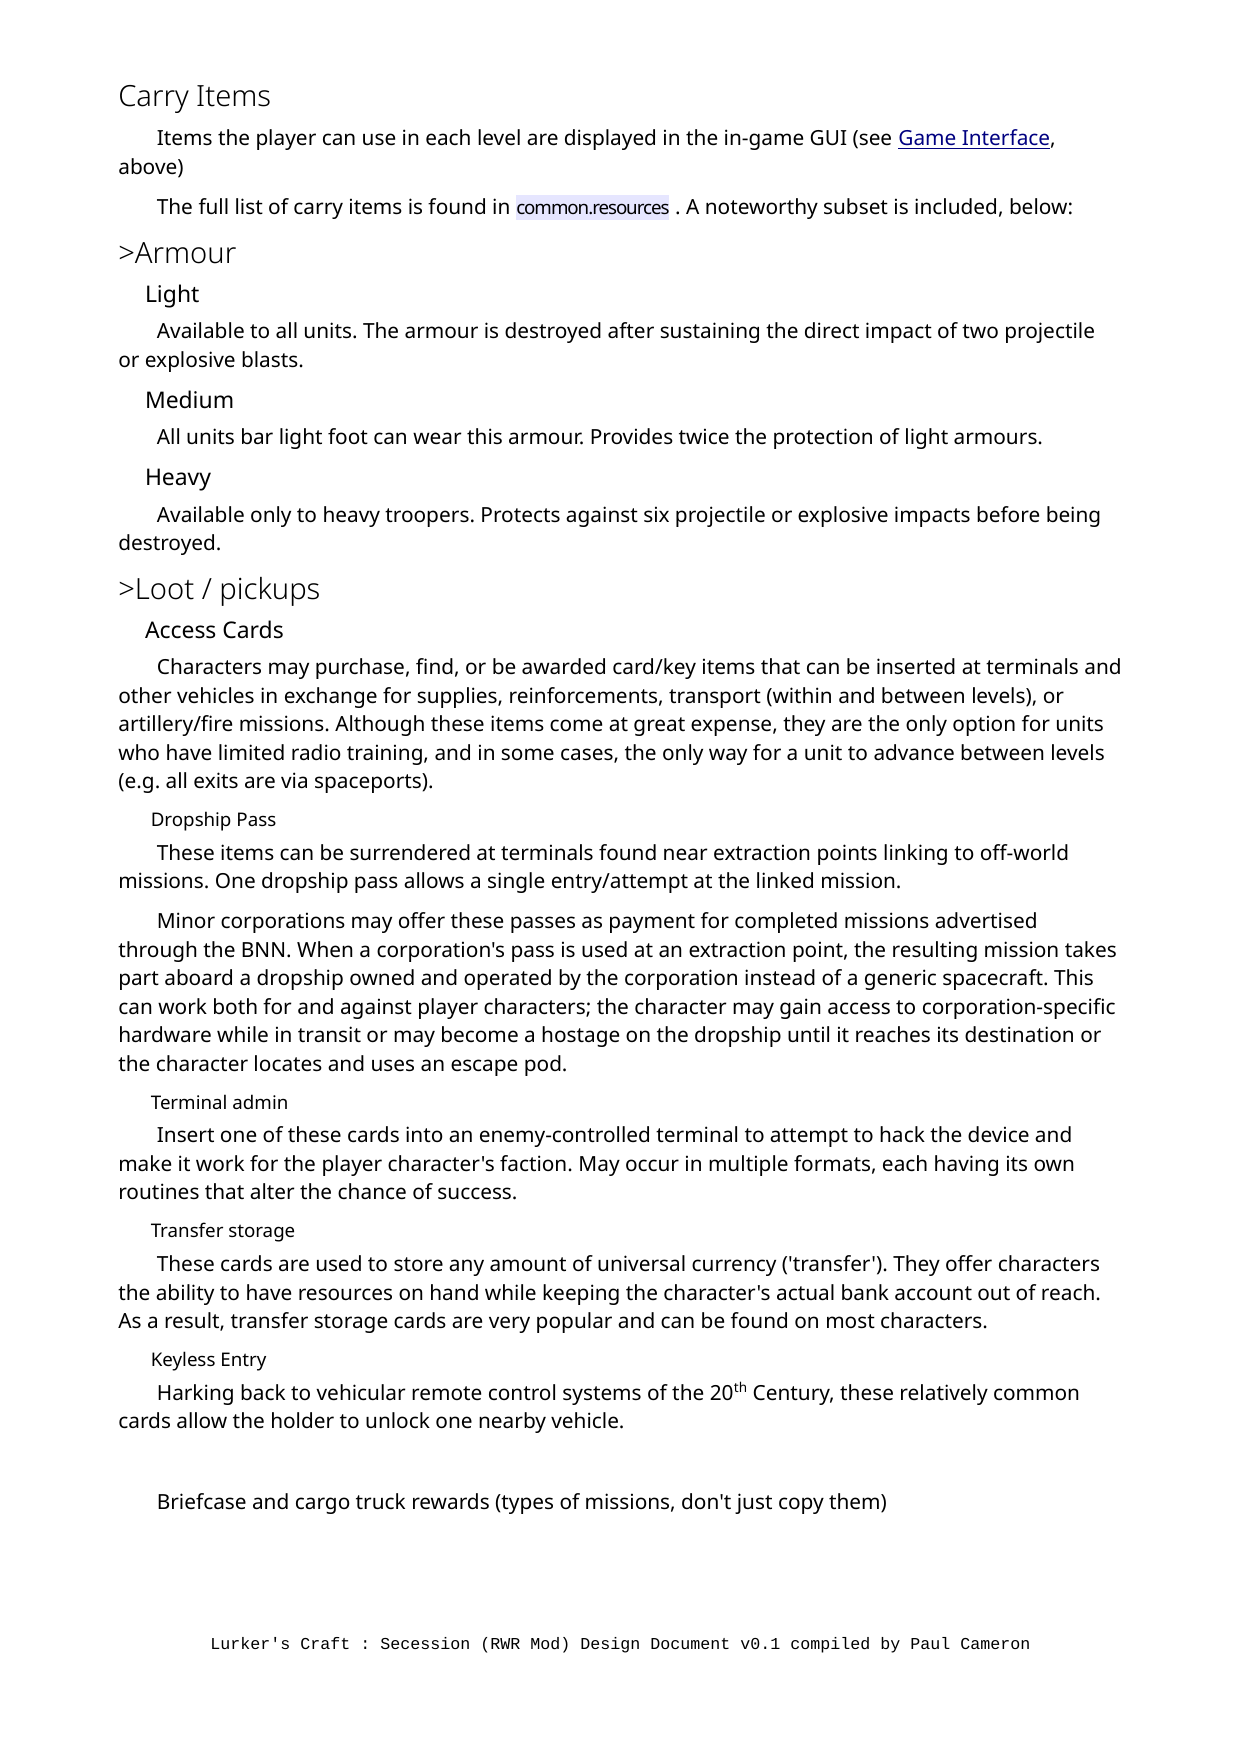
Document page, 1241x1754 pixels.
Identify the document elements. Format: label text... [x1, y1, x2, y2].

text Harking back to vehicular remote control systems of the 20th Century, these relatively common cards allow the holder to unlock one nearby vehicle. [118, 1378, 1122, 1435]
text These items can be surrendered at terminals found near extraction points linking to off-world missions. One dropship pass allows a single entry/attempt at the linked mission. [118, 838, 1122, 895]
subtitle >Armour [118, 233, 1122, 272]
subtitle Keyless Entry [151, 1346, 1122, 1372]
subtitle Medium [136, 384, 1122, 415]
subtitle Transfer storage [151, 1218, 1122, 1243]
text These cards are used to store any amount of universal currency ('transfer'). They offer characters the ability to have resources on hand while keeping the character's actual bank account out of reach. As a result, transfer storage cards are very popular and can be found on most characters. [118, 1249, 1122, 1334]
text Briefcase and cargo truck rewards (types of missions, don't just copy them) [118, 1487, 1122, 1515]
subtitle Access Cards [136, 614, 1122, 645]
text Insert one of these cards into an enemy-controlled terminal to attempt to hack the device and make it work for the player character's faction. May occur in multiple formats, each having its own routines that alter the chance of success. [118, 1121, 1122, 1206]
text All units bar light foot can wear this armour. Provides twice the protection of light armours. [118, 422, 1122, 451]
text Available only to heavy troopers. Protects against six projectile or explosive impacts before being destroyed. [118, 500, 1122, 557]
text Available to all units. The armour is destroyed after sustaining the direct impact of two projectile or explosive blasts. [118, 316, 1122, 373]
subtitle >Loot / pickups [118, 568, 1122, 608]
text The full list of carry items is found in common.resources . A noteworthy subset is included, below: [118, 192, 1122, 221]
subtitle Light [136, 278, 1122, 309]
subtitle Dropship Pass [151, 806, 1122, 832]
subtitle Heavy [136, 461, 1122, 493]
subtitle Carry Items [118, 75, 1122, 115]
subtitle Terminal admin [151, 1089, 1122, 1114]
text Items the player can use in each level are displayed in the in-game GUI (see Game Interface, above) [118, 123, 1122, 180]
text Characters may purchase, find, or be awarded card/key items that can be inserted at terminals and other vehicles in exchange for supplies, reinforcements, transport (within and between levels), or artillery/fire missions. Although these items come at great expense, they are the only option for units who have limited radio training, and in some cases, the only way for a unit to advance between levels (e.g. all exits are via spaceports). [118, 652, 1122, 794]
text Minor corporations may offer these passes as payment for completed missions advertised through the BNN. When a corporation's pass is used at an extraction point, the resulting mission takes part aboard a dropship owned and operated by the corporation instead of a generic spacecraft. This can work both for and against player characters; the character may gain access to corporation-specific hardware while in transit or may become a hostage on the dropship until it reaches its destination or the character locates and uses an escape pod. [118, 907, 1122, 1077]
